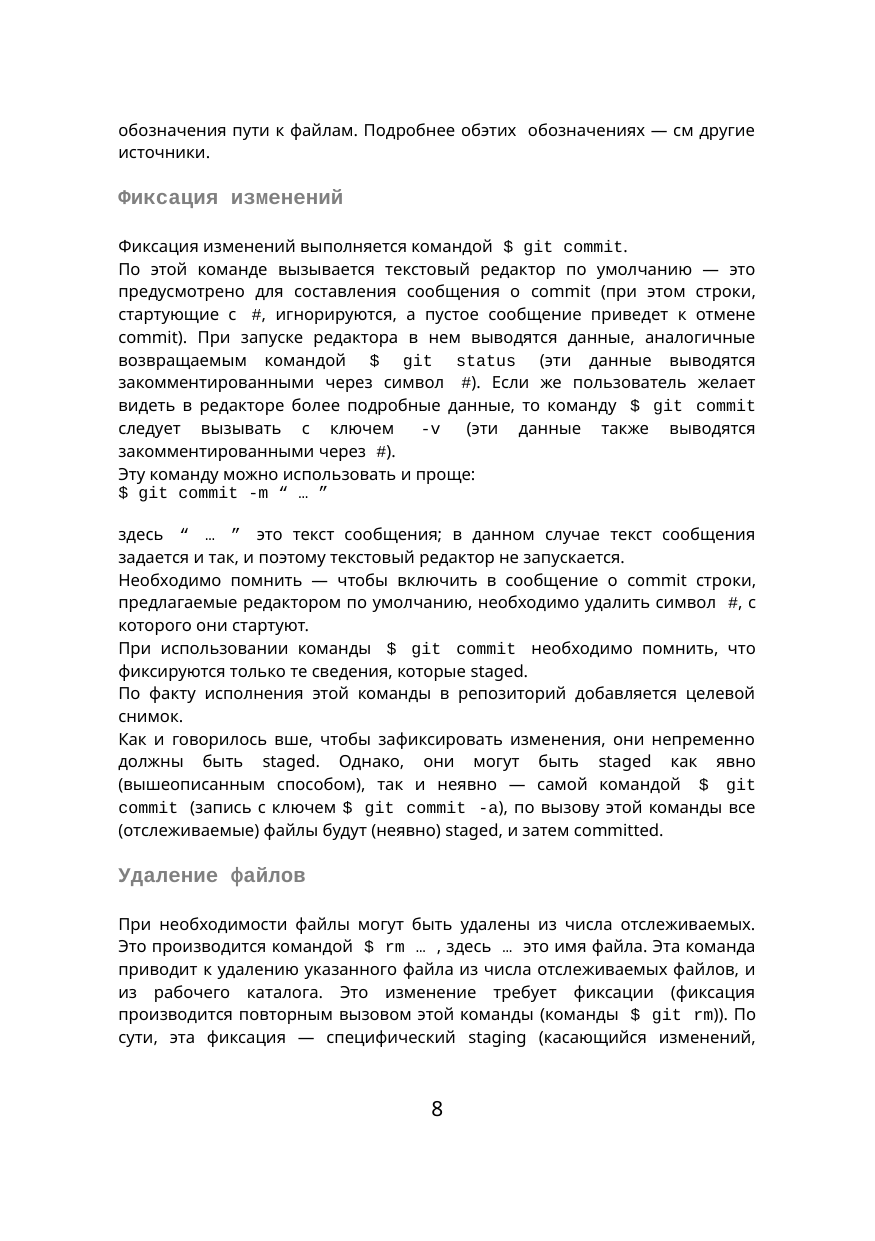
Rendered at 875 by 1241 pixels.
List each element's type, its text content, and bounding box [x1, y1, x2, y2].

text $ git commit -m “ … ” [118, 485, 756, 504]
text Как и говорилось вше, чтобы зафиксировать изменения, они непременно должны быть staged. Однако, они могут быть staged как явно (вышеописанным способом), так и неявно — самой командой $ git commit (запись с ключем $ git commit -a), по вызову этой команды все (отслеживаемые) файлы будут (неявно) staged, и затем committed. [118, 727, 756, 841]
text обозначения пути к файлам. Подробнее обэтих обозначениях — см другие источники. [118, 118, 756, 163]
text Необходимо помнить — чтобы включить в сообщение о commit строки, предлагаемые редактором по умолчанию, необходимо удалить символ #, с которого они стартуют. [118, 568, 756, 636]
text При необходимости файлы могут быть удалены из числа отслеживаемых. Это производится командой $ rm … , здесь … это имя файла. Эта команда приводит к удалению указанного файла из числа отслеживаемых файлов, и из рабочего каталога. Это изменение требует фиксации (фиксация производится повторным вызовом этой команды (команды $ git rm)). По сути, эта фиксация — специфический staging (касающийся изменений, [118, 912, 756, 1048]
text здесь “ … ” это текст сообщения; в данном случае текст сообщения задается и так, и поэтому текстовый редактор не запускается. [118, 523, 756, 568]
text Эту команду можно использовать и проще: [118, 462, 756, 485]
text Удаление файлов [118, 865, 756, 888]
text Фиксация изменений [118, 187, 756, 211]
text По факту исполнения этой команды в репозиторий добавляется целевой снимок. [118, 682, 756, 727]
text Фиксация изменений выполняется командой $ git commit. [118, 234, 756, 257]
text По этой команде вызывается текстовый редактор по умолчанию — это предусмотрено для составления сообщения о commit (при этом строки, стартующие с #, игнорируются, а пустое сообщение приведет к отмене commit). При запуске редактора в нем выводятся данные, аналогичные возвращаемым командой $ git status (эти данные выводятся закомментированными через символ #). Если же пользователь желает видеть в редакторе более подробные данные, то команду $ git commit следует вызывать с ключем -v (эти данные также выводятся закомментированными через #). [118, 257, 756, 462]
text При использовании команды $ git commit необходимо помнить, что фиксируются только те сведения, которые staged. [118, 636, 756, 682]
